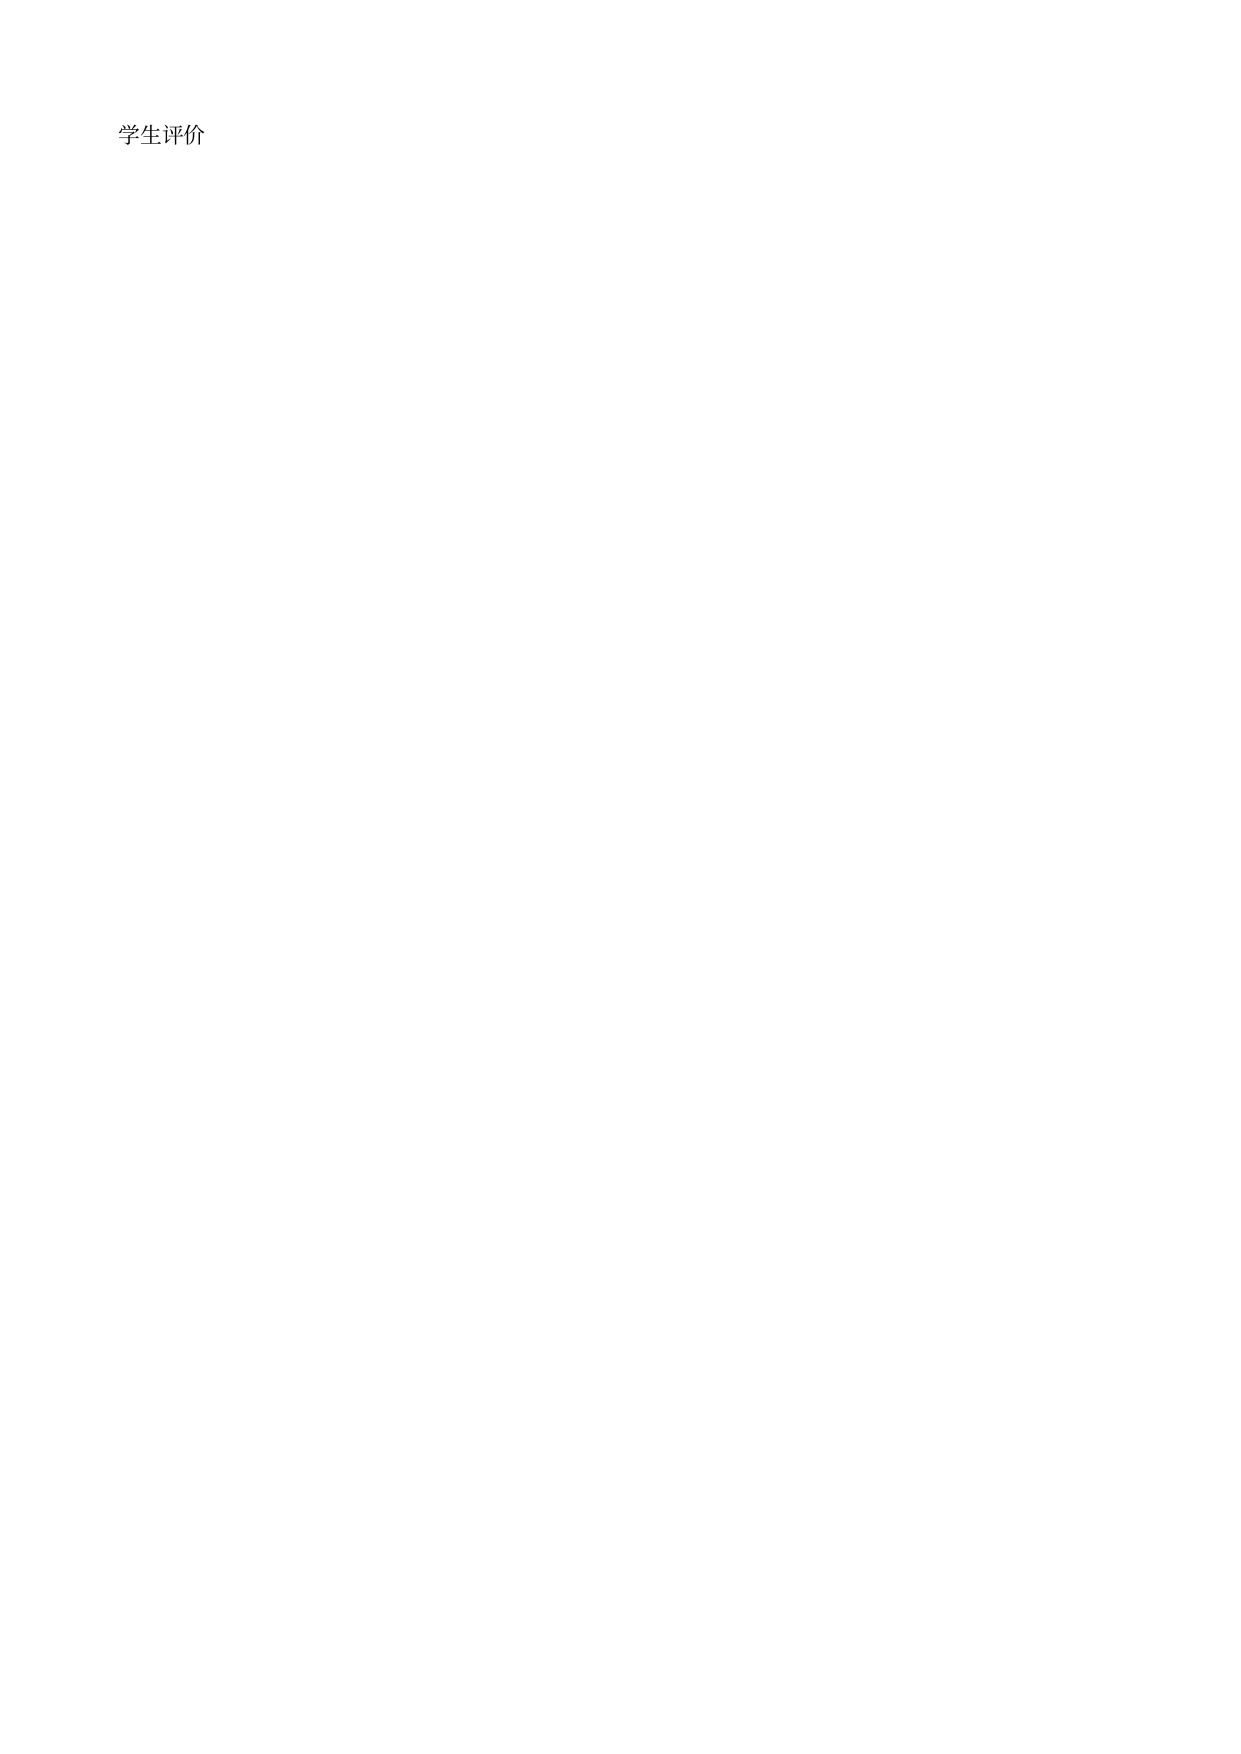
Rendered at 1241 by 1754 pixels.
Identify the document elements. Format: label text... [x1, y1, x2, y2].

text 学生评价 [118, 118, 1122, 149]
